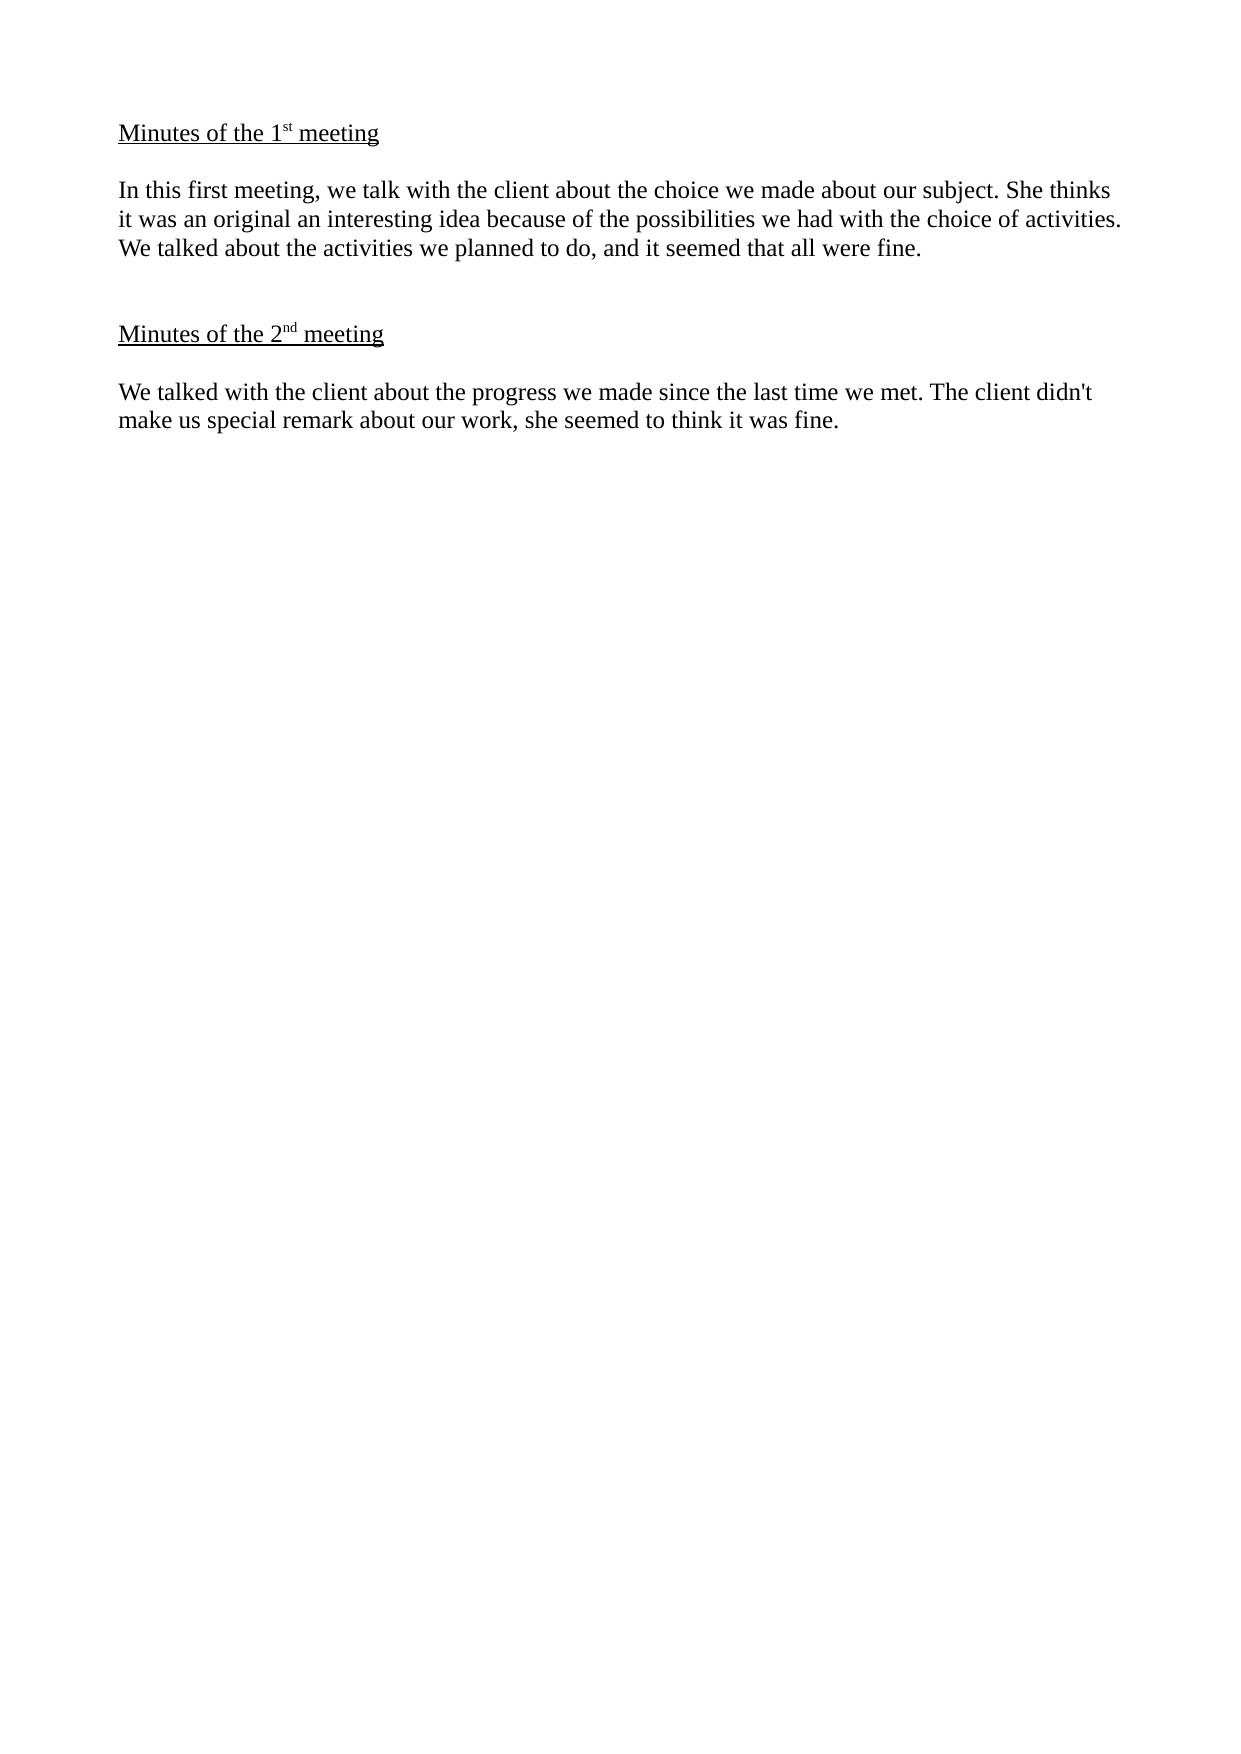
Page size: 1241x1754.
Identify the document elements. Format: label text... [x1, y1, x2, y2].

text We talked about the activities we planned to do, and it seemed that all were fine. [118, 233, 1122, 262]
text Minutes of the 1st meeting [118, 118, 1122, 147]
text Minutes of the 2nd meeting [118, 319, 1122, 348]
text In this first meeting, we talk with the client about the choice we made about our subject. She thinks it was an original an interesting idea because of the possibilities we had with the choice of activities. [118, 176, 1122, 233]
text We talked with the client about the progress we made since the last time we met. The client didn't make us special remark about our work, she seemed to think it was fine. [118, 377, 1122, 434]
